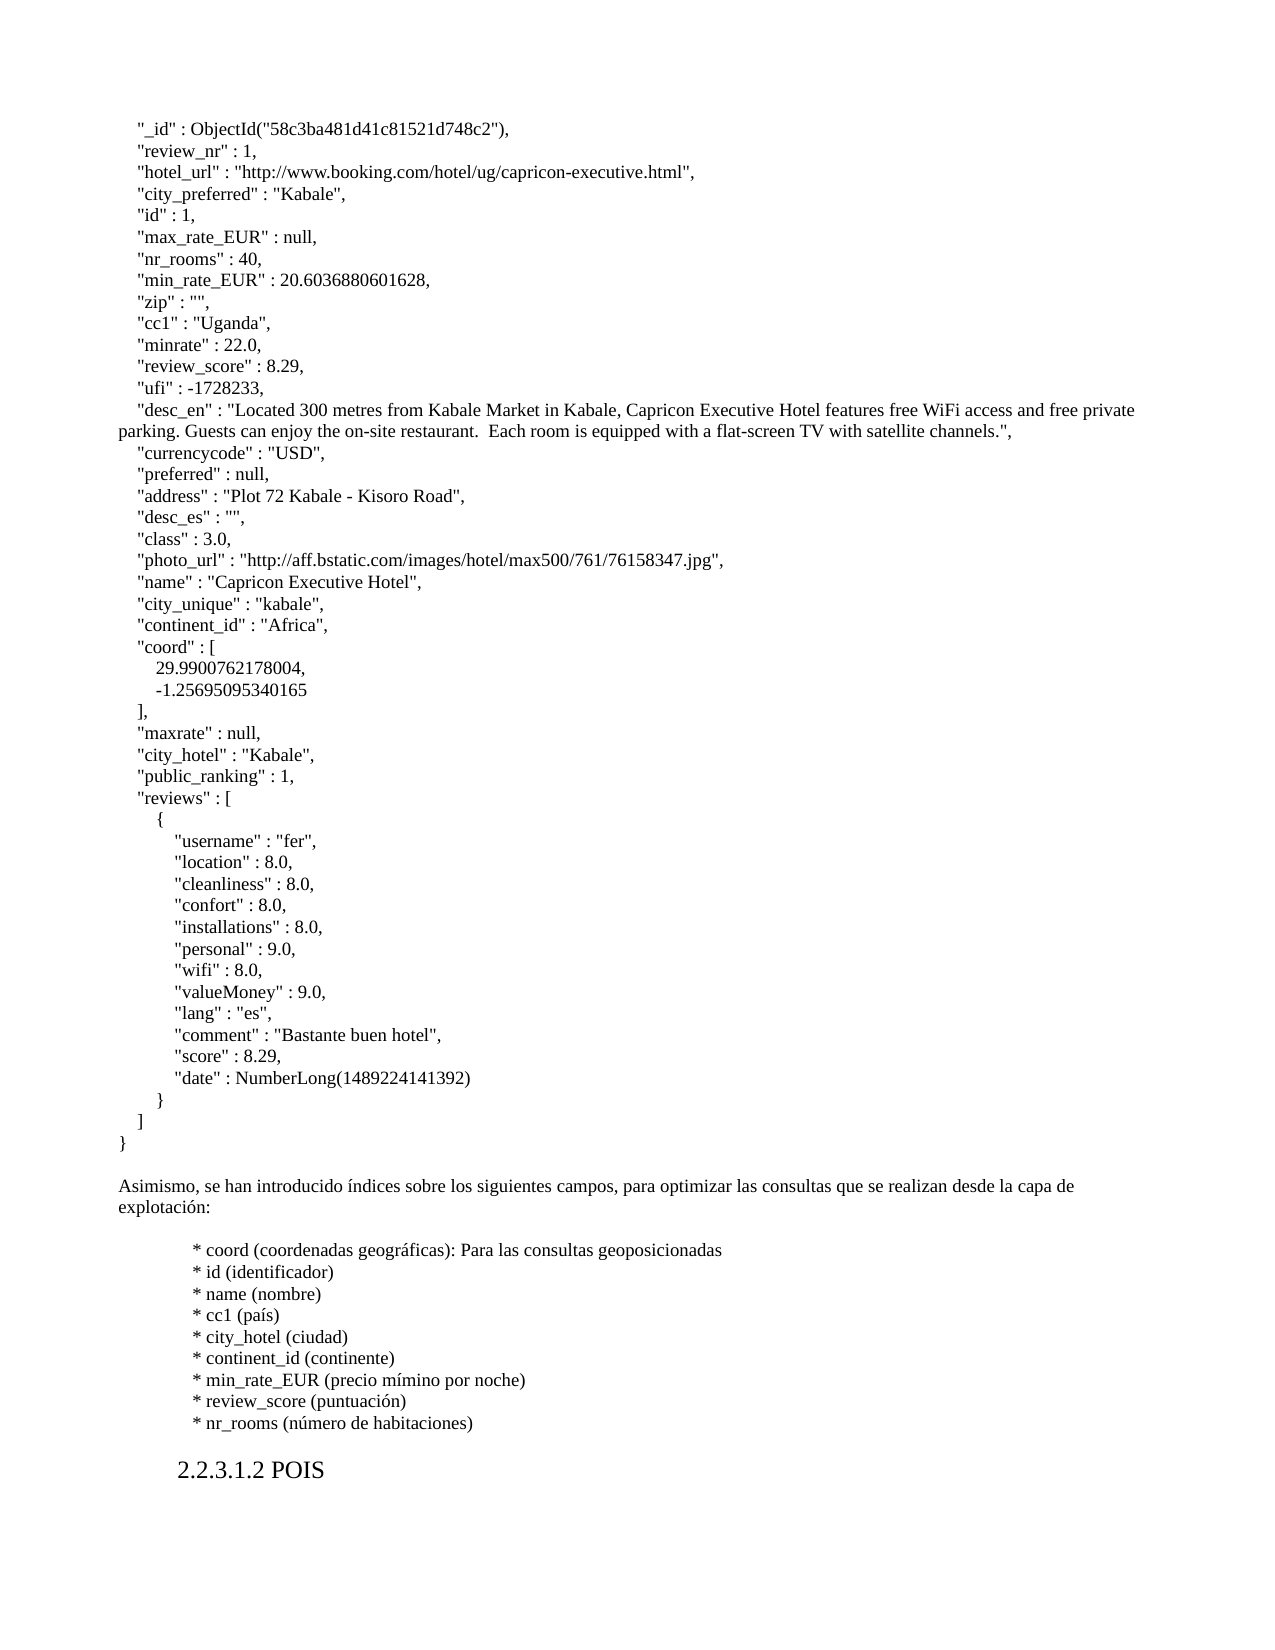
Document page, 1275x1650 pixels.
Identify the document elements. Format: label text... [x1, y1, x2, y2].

text "personal" : 9.0, [118, 937, 1157, 959]
text "class" : 3.0, [118, 528, 1157, 549]
text "score" : 8.29, [118, 1045, 1157, 1067]
text "hotel_url" : "http://www.booking.com/hotel/ug/capricon-executive.html", [118, 161, 1157, 183]
text "photo_url" : "http://aff.bstatic.com/images/hotel/max500/761/76158347.jpg", [118, 549, 1157, 571]
text "zip" : "", [118, 291, 1157, 312]
text } [118, 1088, 1157, 1110]
text "location" : 8.0, [118, 851, 1157, 873]
text * city_hotel (ciudad) [118, 1326, 1157, 1347]
text * cc1 (país) [118, 1304, 1157, 1326]
text -1.25695095340165 [118, 679, 1157, 700]
text ], [118, 700, 1157, 722]
text } [118, 1132, 1157, 1153]
text "id" : 1, [118, 204, 1157, 226]
text * continent_id (continente) [118, 1347, 1157, 1369]
text "min_rate_EUR" : 20.6036880601628, [118, 269, 1157, 291]
text 2.2.3.1.2 POIS [177, 1455, 1157, 1484]
text * review_score (puntuación) [118, 1390, 1157, 1412]
text "review_score" : 8.29, [118, 355, 1157, 377]
text 29.9900762178004, [118, 657, 1157, 679]
text "wifi" : 8.0, [118, 959, 1157, 981]
text * name (nombre) [118, 1282, 1157, 1304]
text "address" : "Plot 72 Kabale - Kisoro Road", [118, 485, 1157, 506]
text "maxrate" : null, [118, 722, 1157, 743]
text "review_nr" : 1, [118, 140, 1157, 161]
text "date" : NumberLong(1489224141392) [118, 1067, 1157, 1088]
text "coord" : [ [118, 636, 1157, 657]
text "preferred" : null, [118, 463, 1157, 485]
text "installations" : 8.0, [118, 916, 1157, 937]
text "reviews" : [ [118, 787, 1157, 808]
text "_id" : ObjectId("58c3ba481d41c81521d748c2"), [118, 118, 1157, 140]
text * coord (coordenadas geográficas): Para las consultas geoposicionadas [118, 1239, 1157, 1261]
text "city_hotel" : "Kabale", [118, 743, 1157, 765]
text "comment" : "Bastante buen hotel", [118, 1024, 1157, 1045]
text "city_preferred" : "Kabale", [118, 183, 1157, 204]
text "cc1" : "Uganda", [118, 312, 1157, 334]
text "nr_rooms" : 40, [118, 247, 1157, 269]
text "cleanliness" : 8.0, [118, 873, 1157, 894]
text "valueMoney" : 9.0, [118, 981, 1157, 1002]
text "currencycode" : "USD", [118, 442, 1157, 463]
text "ufi" : -1728233, [118, 377, 1157, 398]
text "continent_id" : "Africa", [118, 614, 1157, 636]
text "desc_en" : "Located 300 metres from Kabale Market in Kabale, Capricon Executive Hotel features free WiFi access and free private parking. Guests can enjoy the on-site restaurant. Each room is equipped with a flat-screen TV with satellite channels.", [118, 398, 1157, 442]
text "city_unique" : "kabale", [118, 592, 1157, 614]
text * nr_rooms (número de habitaciones) [118, 1412, 1157, 1433]
text "minrate" : 22.0, [118, 334, 1157, 355]
text "name" : "Capricon Executive Hotel", [118, 571, 1157, 592]
text "desc_es" : "", [118, 506, 1157, 528]
text "lang" : "es", [118, 1002, 1157, 1024]
text "max_rate_EUR" : null, [118, 226, 1157, 247]
text Asimismo, se han introducido índices sobre los siguientes campos, para optimizar las consultas que se realizan desde la capa de explotación: [118, 1175, 1157, 1218]
text ] [118, 1110, 1157, 1132]
text * id (identificador) [118, 1261, 1157, 1282]
text { [118, 808, 1157, 830]
text "confort" : 8.0, [118, 894, 1157, 916]
text "username" : "fer", [118, 830, 1157, 851]
text * min_rate_EUR (precio mímino por noche) [118, 1369, 1157, 1390]
text "public_ranking" : 1, [118, 765, 1157, 787]
